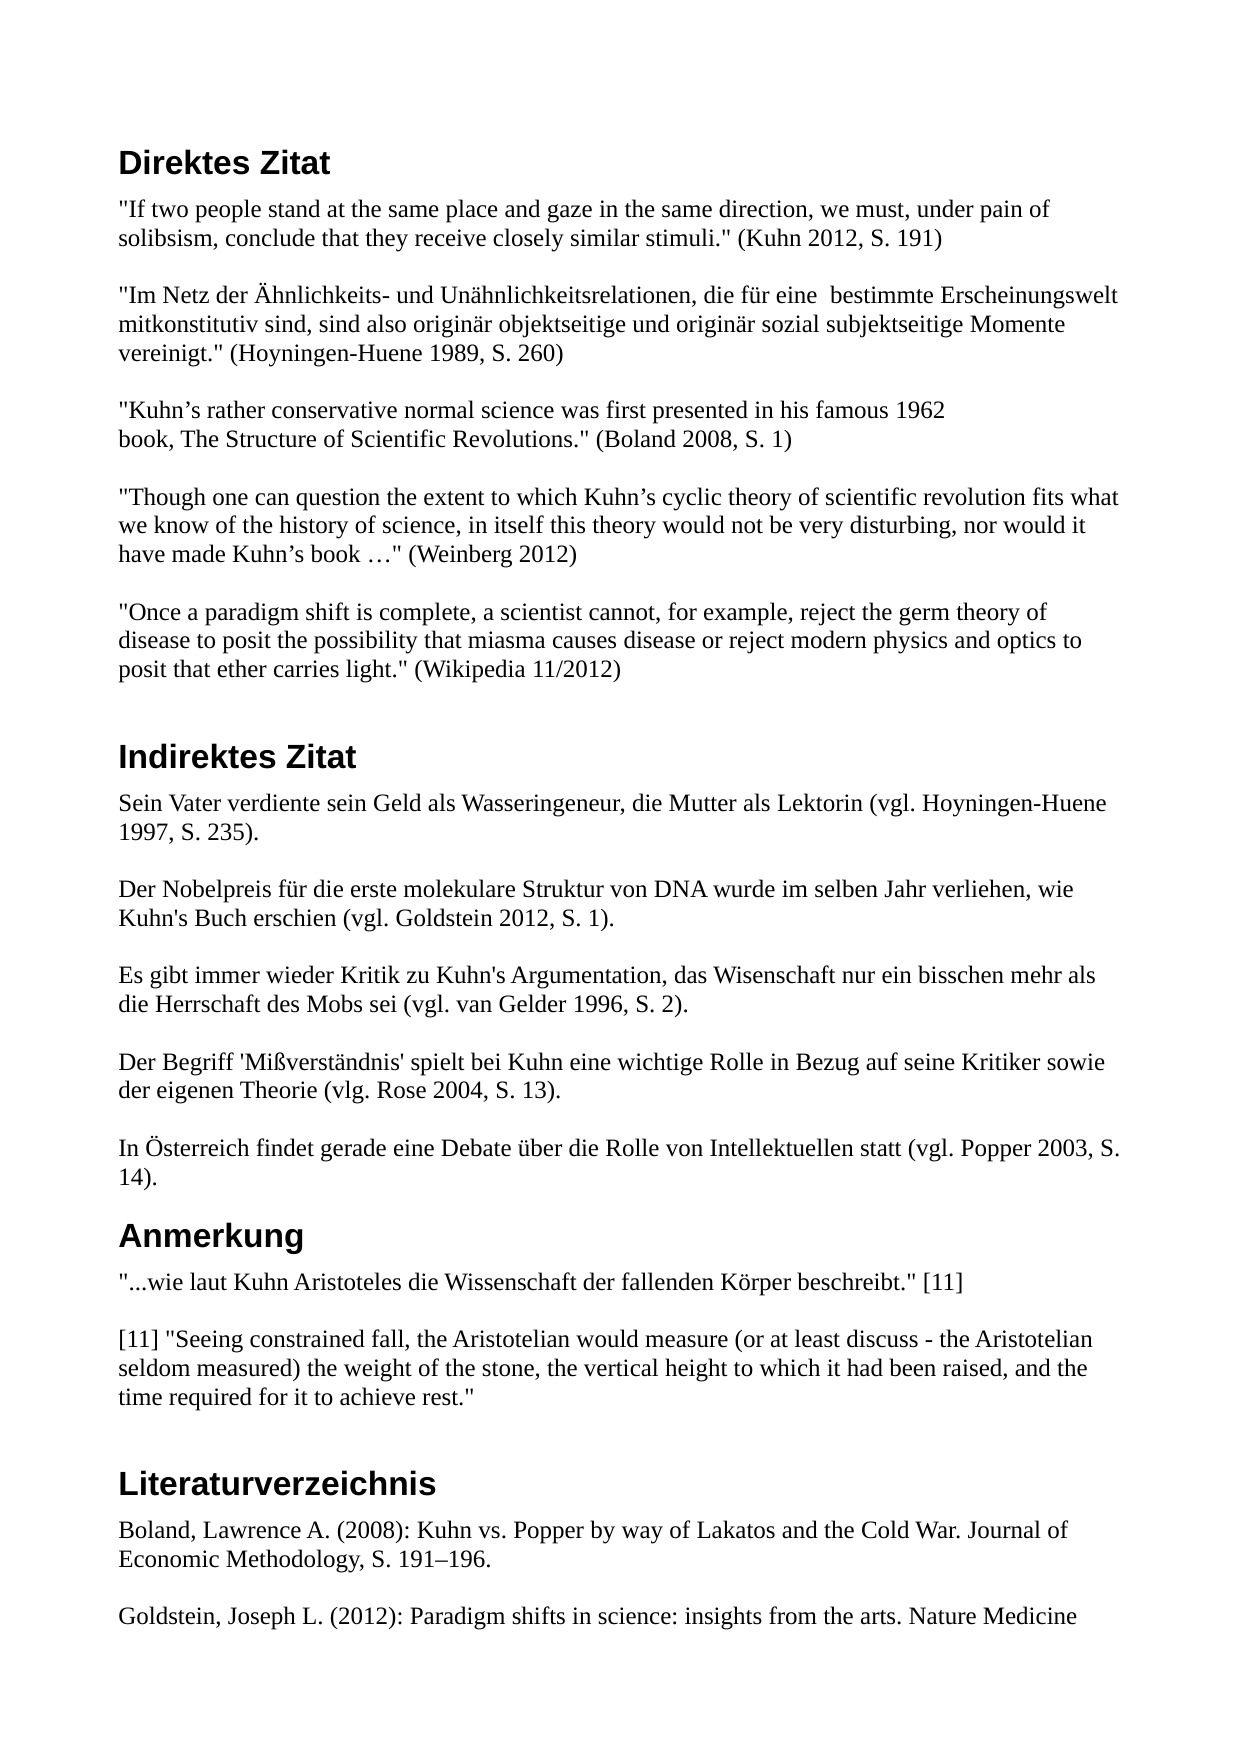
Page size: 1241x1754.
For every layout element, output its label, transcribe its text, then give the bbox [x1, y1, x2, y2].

text "...wie laut Kuhn Aristoteles die Wissenschaft der fallenden Körper beschreibt." [11] [118, 1267, 1122, 1295]
text "If two people stand at the same place and gaze in the same direction, we must, under pain of solibsism, conclude that they receive closely similar stimuli." (Kuhn 2012, S. 191) [118, 194, 1122, 252]
text Es gibt immer wieder Kritik zu Kuhn's Argumentation, das Wisenschaft nur ein bisschen mehr als die Herrschaft des Mobs sei (vgl. van Gelder 1996, S. 2). [118, 960, 1122, 1018]
text "Im Netz der Ähnlichkeits- und Unähnlichkeitsrelationen, die für eine bestimmte Erscheinungswelt mitkonstitutiv sind, sind also originär objektseitige und originär sozial subjektseitige Momente vereinigt." (Hoyningen-Huene 1989, S. 260) [118, 281, 1122, 367]
text Boland, Lawrence A. (2008): Kuhn vs. Popper by way of Lakatos and the Cold War. Journal of Economic Methodology, S. 191–196. [118, 1515, 1122, 1573]
subtitle Anmerkung [118, 1215, 1122, 1254]
text Sein Vater verdiente sein Geld als Wasseringeneur, die Mutter als Lektorin (vgl. Hoyningen-Huene 1997, S. 235). [118, 788, 1122, 845]
text "Kuhn’s rather conservative normal science was first presented in his famous 1962 [118, 396, 1122, 424]
text book, The Structure of Scientific Revolutions." (Boland 2008, S. 1) [118, 424, 1122, 453]
text Der Nobelpreis für die erste molekulare Struktur von DNA wurde im selben Jahr verliehen, wie Kuhn's Buch erschien (vgl. Goldstein 2012, S. 1). [118, 874, 1122, 932]
subtitle Direktes Zitat [118, 143, 1122, 182]
text [11] "Seeing constrained fall, the Aristotelian would measure (or at least discuss - the Aristotelian seldom measured) the weight of the stone, the vertical height to which it had been raised, and the time required for it to achieve rest." [118, 1324, 1122, 1410]
subtitle Literaturverzeichnis [118, 1464, 1122, 1503]
text In Österreich findet gerade eine Debate über die Rolle von Intellektuellen statt (vgl. Popper 2003, S. 14). [118, 1133, 1122, 1190]
text "Though one can question the extent to which Kuhn’s cyclic theory of scientific revolution fits what we know of the history of science, in itself this theory would not be very disturbing, nor would it have made Kuhn’s book …" (Weinberg 2012) [118, 482, 1122, 568]
subtitle Indirektes Zitat [118, 737, 1122, 775]
text Goldstein, Joseph L. (2012): Paradigm shifts in science: insights from the arts. Nature Medicine [118, 1601, 1122, 1630]
text "Once a paradigm shift is complete, a scientist cannot, for example, reject the germ theory of disease to posit the possibility that miasma causes disease or reject modern physics and optics to posit that ether carries light." (Wikipedia 11/2012) [118, 597, 1122, 683]
text Der Begriff 'Mißverständnis' spielt bei Kuhn eine wichtige Rolle in Bezug auf seine Kritiker sowie der eigenen Theorie (vlg. Rose 2004, S. 13). [118, 1047, 1122, 1104]
